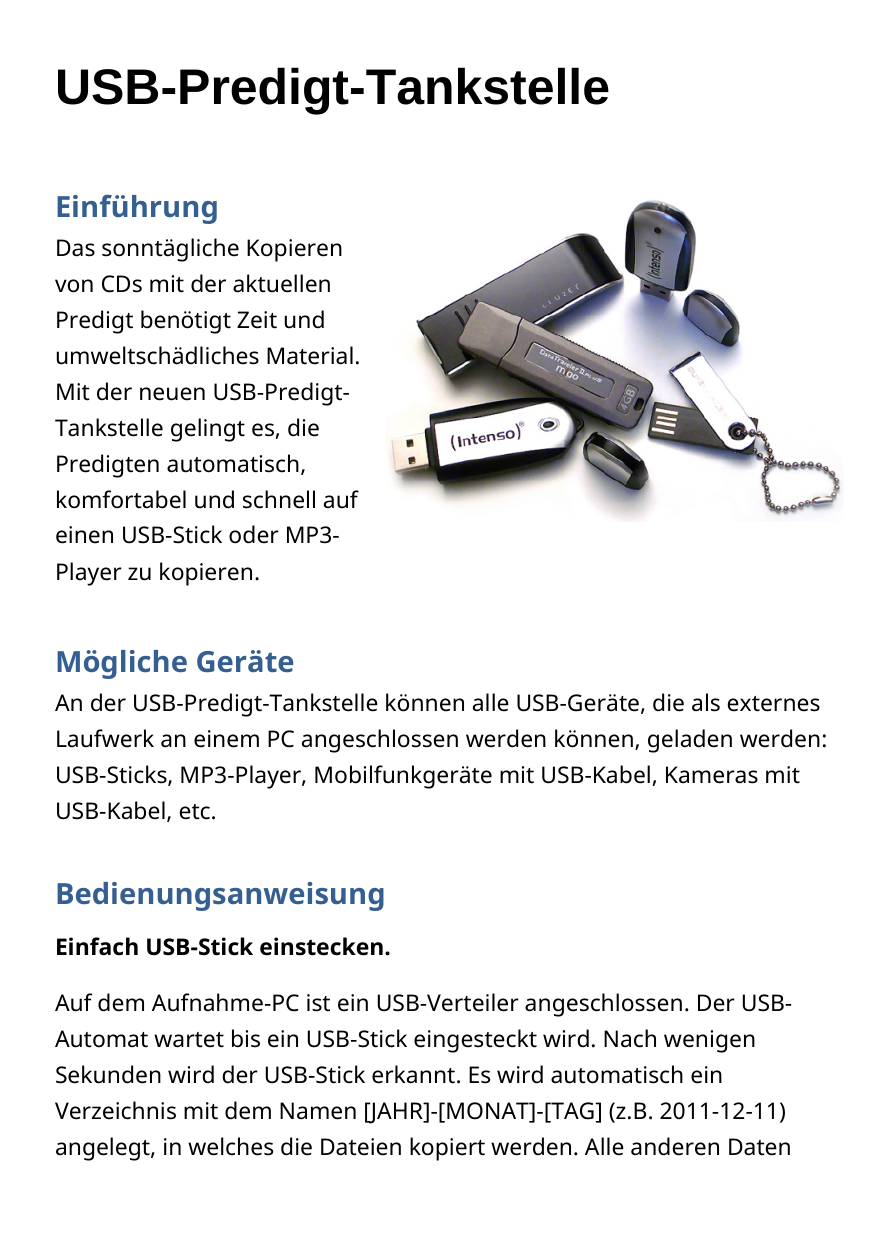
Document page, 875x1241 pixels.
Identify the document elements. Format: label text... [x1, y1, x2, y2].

text Auf dem Aufnahme-PC ist ein USB-Verteiler angeschlossen. Der USB-Automat wartet bis ein USB-Stick eingesteckt wird. Nach wenigen Sekunden wird der USB-Stick erkannt. Es wird automatisch ein Verzeichnis mit dem Namen [JAHR]-[MONAT]-[TAG] (z.B. 2011-12-11) angelegt, in welches die Dateien kopiert werden. Alle anderen Daten [55, 987, 831, 1162]
subtitle Mögliche Geräte [55, 642, 831, 681]
subtitle Einführung [55, 186, 831, 226]
text USB-Predigt-Tankstelle [55, 58, 831, 115]
text Das sonntägliche Kopieren von CDs mit der aktuellen Predigt benötigt Zeit und umweltschädliches Material. Mit der neuen USB-Predigt-Tankstelle gelingt es, die Predigten automatisch, komfortabel und schnell auf einen USB-Stick oder MP3-Player zu kopieren. [55, 232, 831, 587]
text An der USB-Predigt-Tankstelle können alle USB-Geräte, die als externes Laufwerk an einem PC angeschlossen werden können, geladen werden: USB-Sticks, MP3-Player, Mobilfunkgeräte mit USB-Kabel, Kameras mit USB-Kabel, etc. [55, 687, 831, 826]
subtitle Bedienungsanweisung [55, 873, 831, 913]
text Einfach USB-Stick einstecken. [55, 930, 831, 962]
picture [385, 191, 844, 522]
